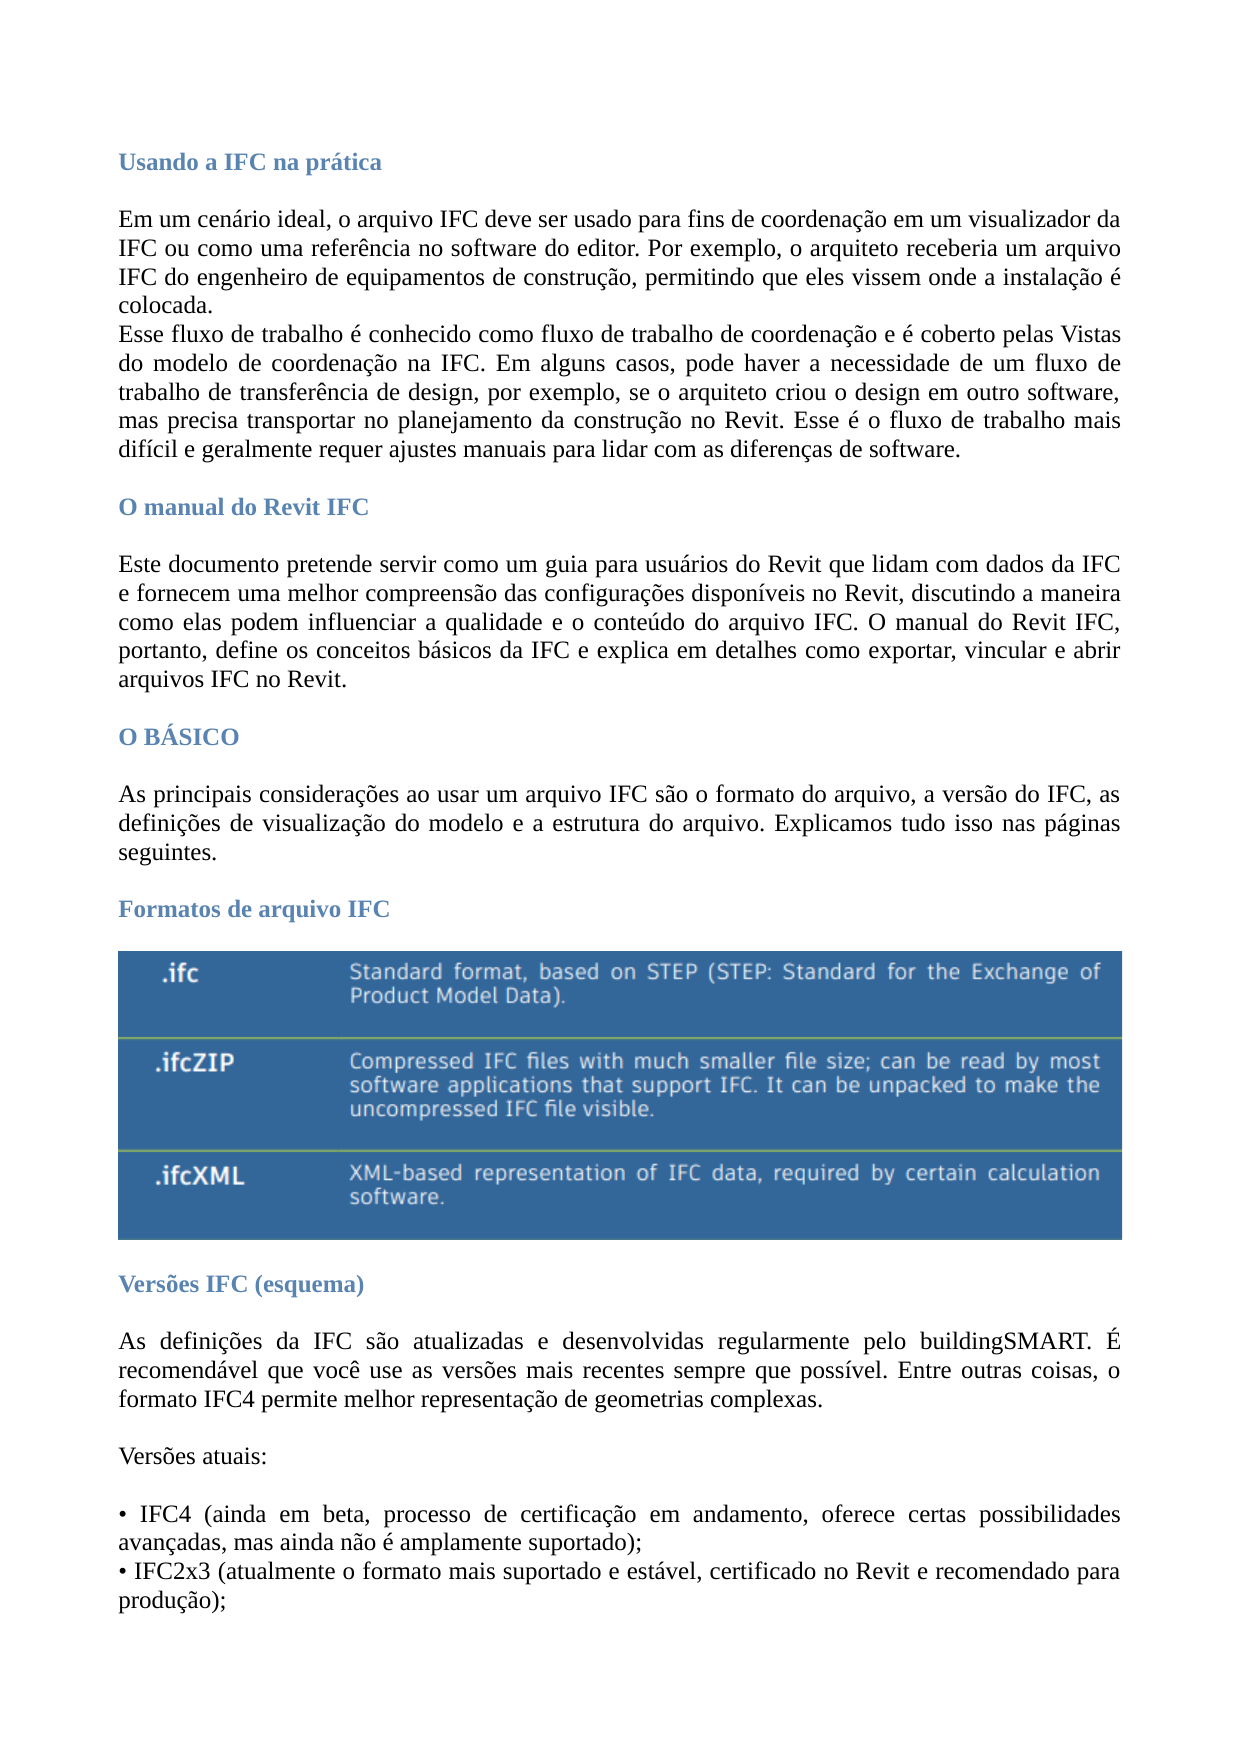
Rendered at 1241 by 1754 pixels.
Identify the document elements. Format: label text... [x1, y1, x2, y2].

text As definições da IFC são atualizadas e desenvolvidas regularmente pelo buildingSMART. É recomendável que você use as versões mais recentes sempre que possível. Entre outras coisas, o formato IFC4 permite melhor representação de geometrias complexas. [118, 1326, 1122, 1412]
text Formatos de arquivo IFC [118, 894, 1122, 923]
text Em um cenário ideal, o arquivo IFC deve ser usado para fins de coordenação em um visualizador da IFC ou como uma referência no software do editor. Por exemplo, o arquiteto receberia um arquivo IFC do engenheiro de equipamentos de construção, permitindo que eles vissem onde a instalação é colocada. [118, 204, 1122, 319]
text Versões IFC (esquema) [118, 1269, 1122, 1297]
text Esse fluxo de trabalho é conhecido como fluxo de trabalho de coordenação e é coberto pelas Vistas do modelo de coordenação na IFC. Em alguns casos, pode haver a necessidade de um fluxo de trabalho de transferência de design, por exemplo, se o arquiteto criou o design em outro software, mas precisa transportar no planejamento da construção no Revit. Esse é o fluxo de trabalho mais difícil e geralmente requer ajustes manuais para lidar com as diferenças de software. [118, 319, 1122, 463]
text O manual do Revit IFC [118, 492, 1122, 521]
text • IFC2x3 (atualmente o formato mais suportado e estável, certificado no Revit e recomendado para produção); [118, 1556, 1122, 1614]
text O BÁSICO [118, 722, 1122, 751]
text Versões atuais: [118, 1441, 1122, 1470]
text Usando a IFC na prática [118, 147, 1122, 176]
text As principais considerações ao usar um arquivo IFC são o formato do arquivo, a versão do IFC, as definições de visualização do modelo e a estrutura do arquivo. Explicamos tudo isso nas páginas seguintes. [118, 779, 1122, 866]
text • IFC4 (ainda em beta, processo de certificação em andamento, oferece certas possibilidades avançadas, mas ainda não é amplamente suportado); [118, 1499, 1122, 1556]
text Este documento pretende servir como um guia para usuários do Revit que lidam com dados da IFC e fornecem uma melhor compreensão das configurações disponíveis no Revit, discutindo a maneira como elas podem influenciar a qualidade e o conteúdo do arquivo IFC. O manual do Revit IFC, portanto, define os conceitos básicos da IFC e explica em detalhes como exportar, vincular e abrir arquivos IFC no Revit. [118, 549, 1122, 693]
picture [118, 951, 1123, 1240]
